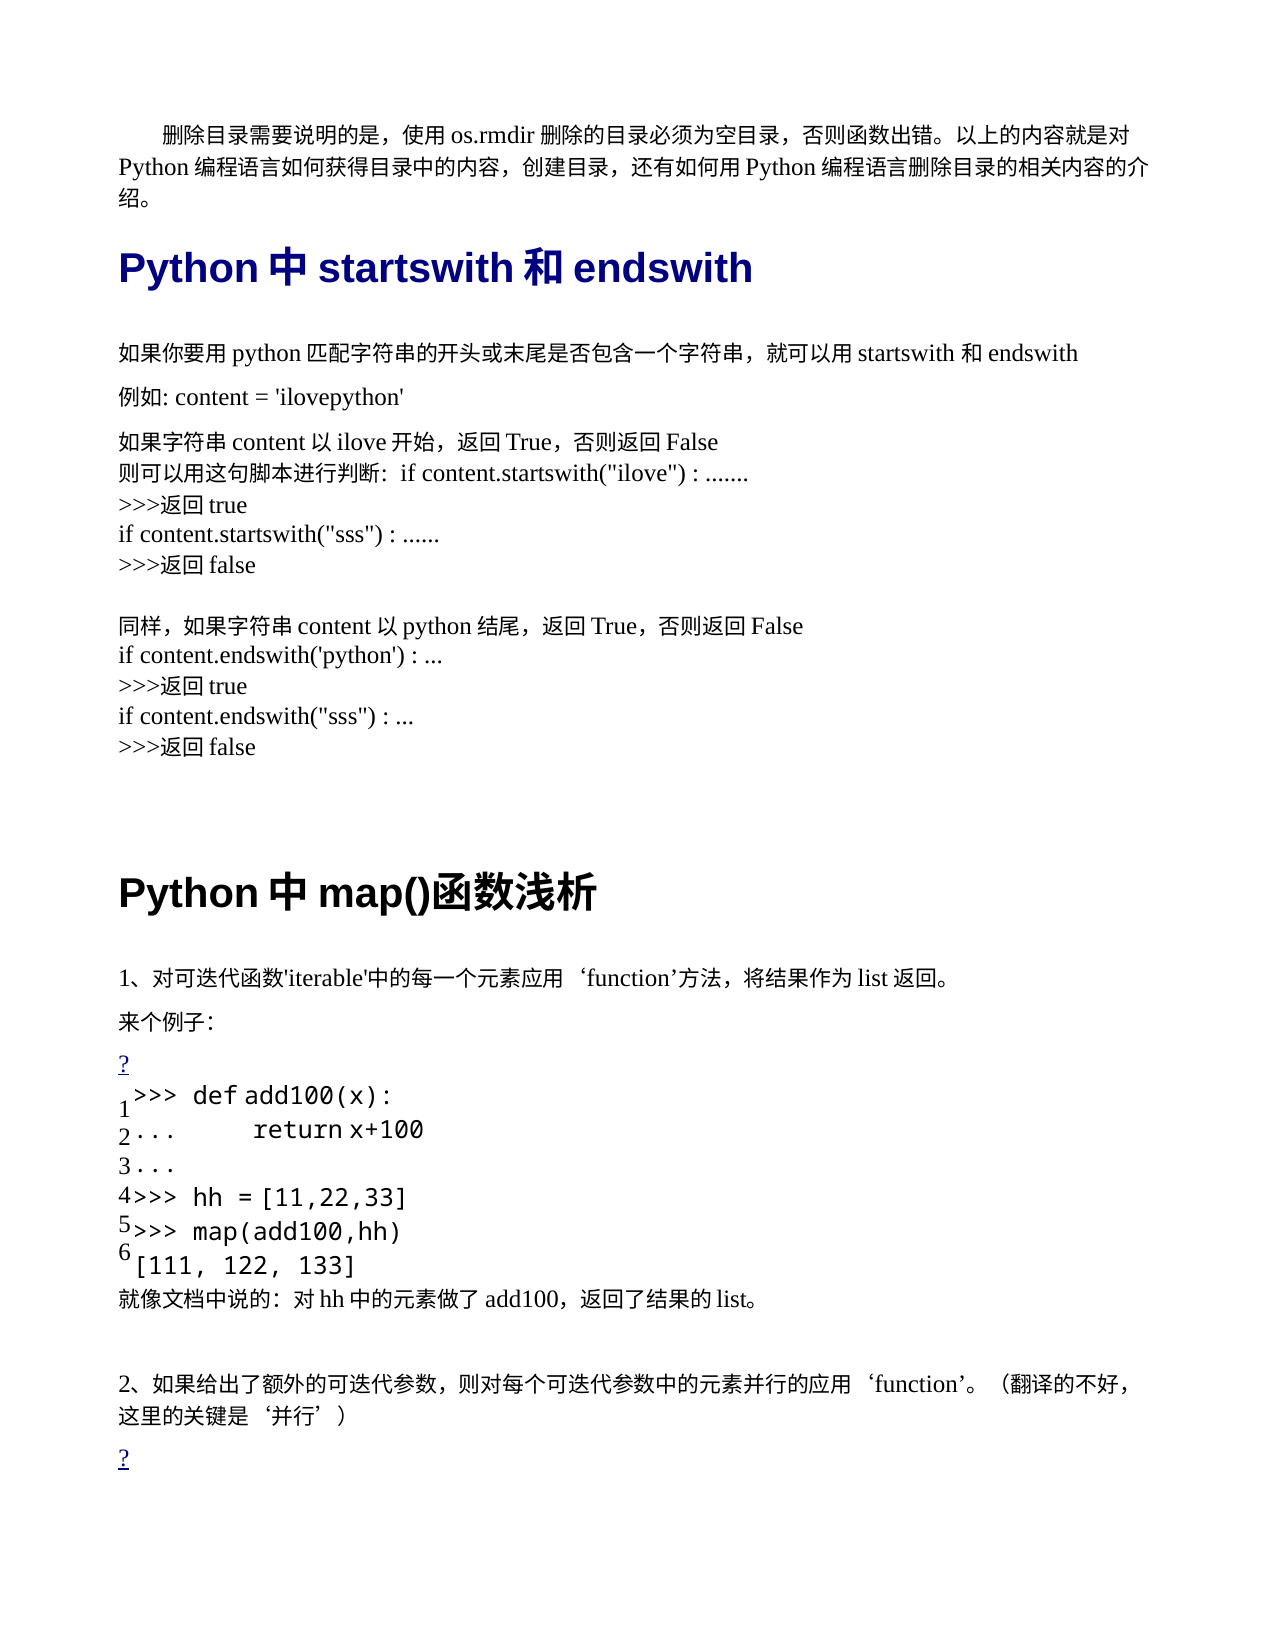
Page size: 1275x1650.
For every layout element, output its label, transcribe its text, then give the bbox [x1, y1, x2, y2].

subtitle Python中startswith和endswith [118, 238, 1157, 295]
text 1、对可迭代函数'iterable'中的每一个元素应用‘function’方法，将结果作为list返回。 [118, 961, 1157, 992]
text 例如: content = 'ilovepython' [118, 380, 1157, 412]
text ? [118, 1049, 1157, 1078]
table_header 1 2 3 4 5 6 [118, 1078, 133, 1282]
text 如果字符串content以ilove开始，返回True，否则返回False 则可以用这句脚本进行判断: if content.startswith("ilove") : ....... >>>返回true if content.startswith("sss") : ...... >>>返回false 同样，如果字符串content以python结尾，返回True，否则返回False if content.endswith('python') : ... >>>返回true if content.endswith("sss") : ... >>>返回false [118, 424, 1157, 761]
text ? [118, 1443, 1157, 1472]
list 删除目录需要说明的是，使用os.rmdir删除的目录必须为空目录，否则函数出错。以上的内容就是对Python编程语言如何获得目录中的内容，创建目录，还有如何用Python编程语言删除目录的相关内容的介绍。 [118, 118, 1157, 213]
text 2、如果给出了额外的可迭代参数，则对每个可迭代参数中的元素并行的应用‘function’。（翻译的不好，这里的关键是‘并行’） [118, 1367, 1157, 1431]
text 来个例子： [118, 1005, 1157, 1036]
subtitle Python中map()函数浅析 [118, 859, 1157, 919]
text 就像文档中说的：对hh中的元素做了add100，返回了结果的list。 [118, 1282, 1157, 1314]
text 如果你要用python匹配字符串的开头或末尾是否包含一个字符串，就可以用startswith 和 endswith [118, 336, 1157, 368]
table_header >>> def add100(x): ... return x+100 ... >>> hh = [11,22,33] >>> map(add100,hh) [111, 122, 133] [133, 1078, 432, 1282]
